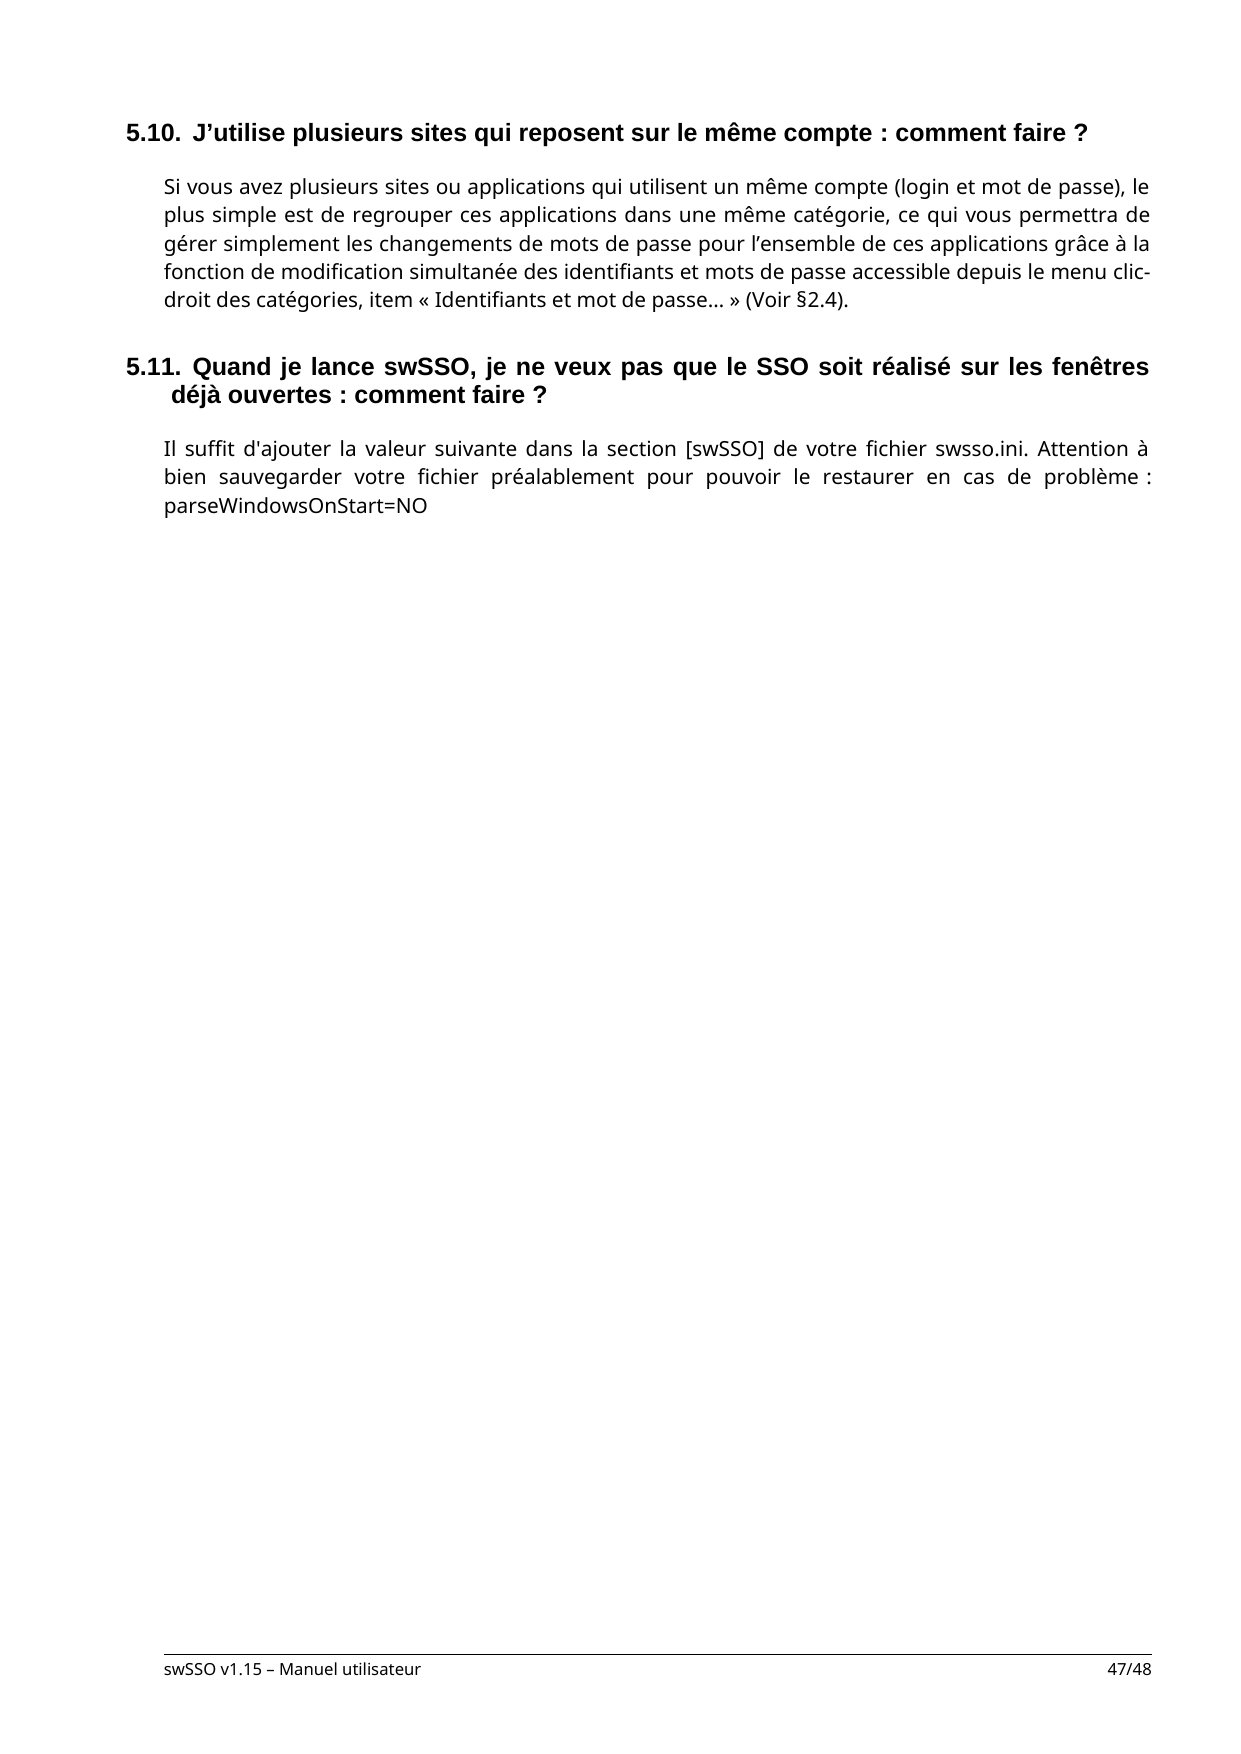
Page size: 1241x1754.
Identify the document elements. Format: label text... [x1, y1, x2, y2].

subtitle J’utilise plusieurs sites qui reposent sur le même compte : comment faire ? [126, 118, 1152, 147]
subtitle Quand je lance swSSO, je ne veux pas que le SSO soit réalisé sur les fenêtres déjà ouvertes : comment faire ? [126, 352, 1152, 409]
text Si vous avez plusieurs sites ou applications qui utilisent un même compte (login et mot de passe), le plus simple est de regrouper ces applications dans une même catégorie, ce qui vous permettra de gérer simplement les changements de mots de passe pour l’ensemble de ces applications grâce à la fonction de modification simultanée des identifiants et mots de passe accessible depuis le menu clic-droit des catégories, item « Identifiants et mot de passe… » (Voir §2.4). [164, 172, 1152, 314]
text Il suffit d'ajouter la valeur suivante dans la section [swSSO] de votre fichier swsso.ini. Attention à bien sauvegarder votre fichier préalablement pour pouvoir le restaurer en cas de problème : parseWindowsOnStart=NO [164, 434, 1152, 519]
